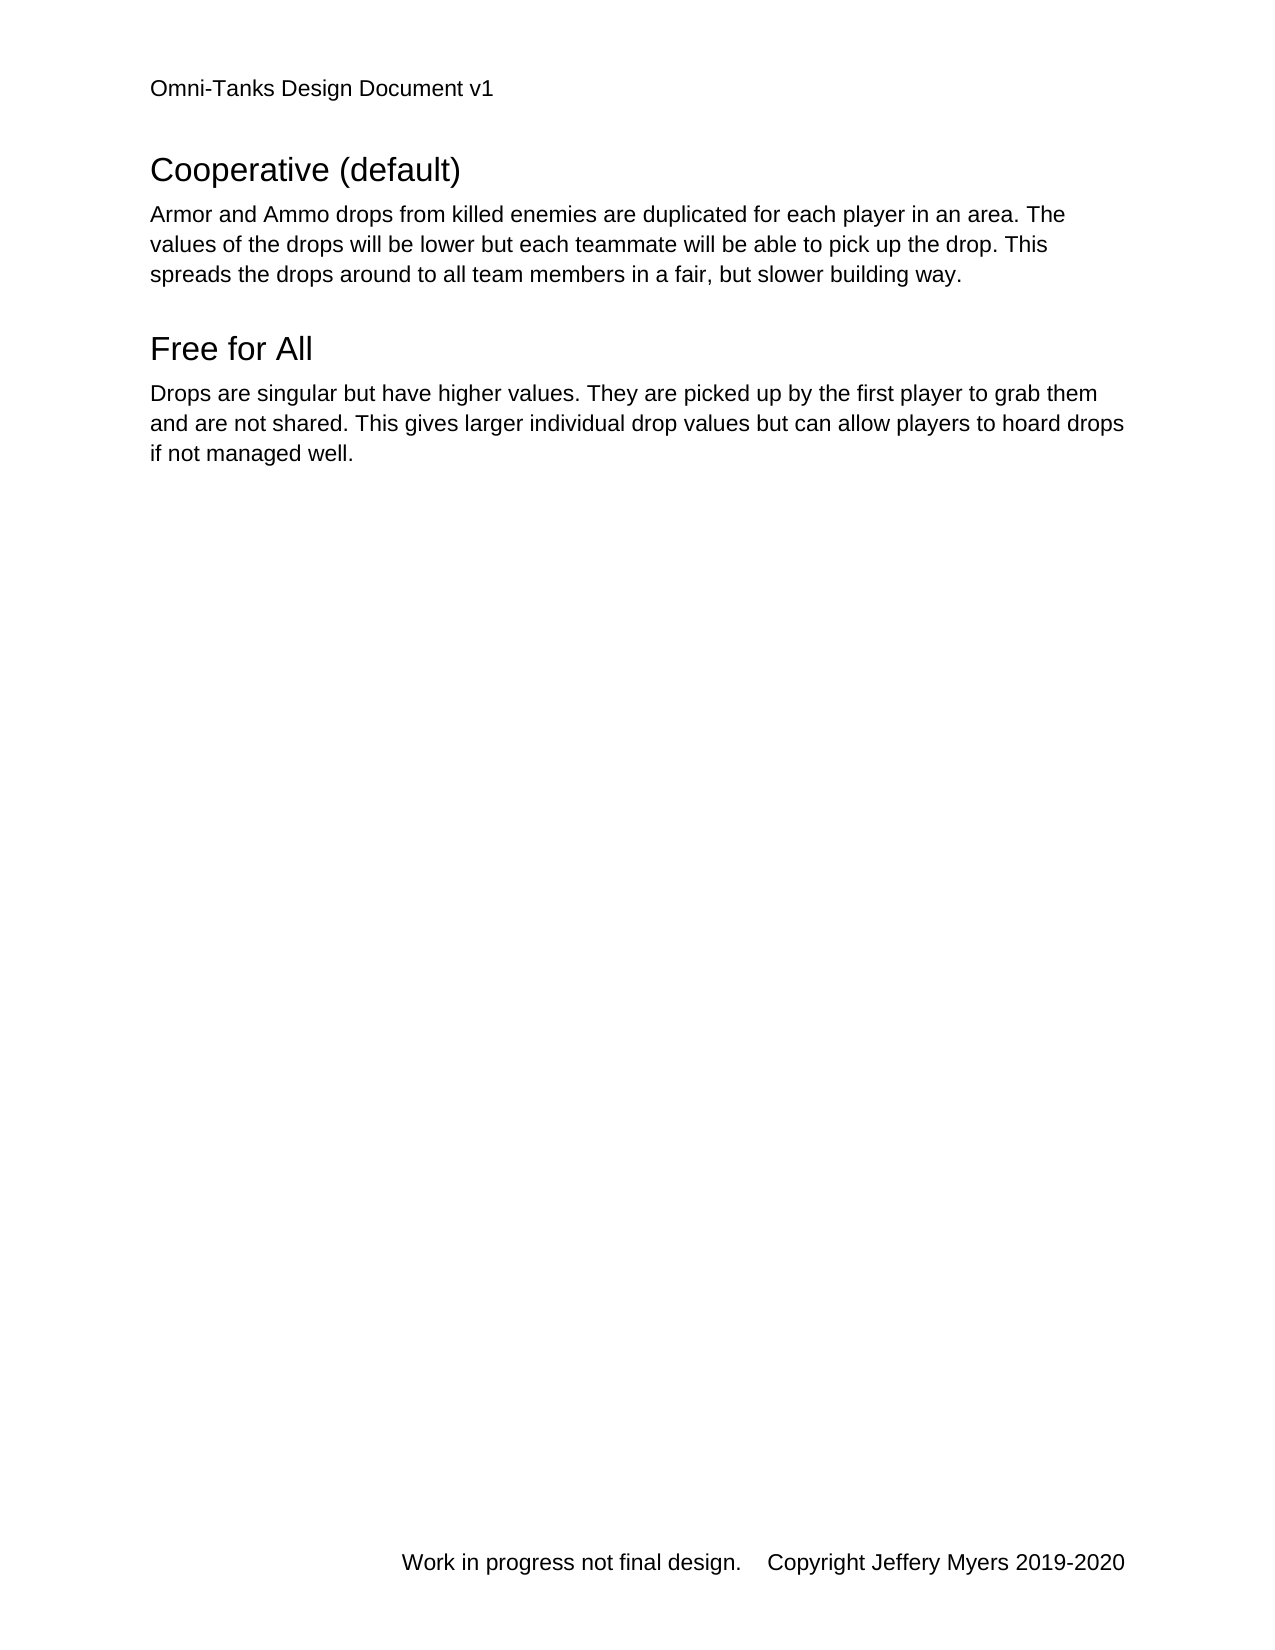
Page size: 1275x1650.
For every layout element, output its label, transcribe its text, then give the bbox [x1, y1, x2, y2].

text Armor and Ammo drops from killed enemies are duplicated for each player in an area. The values of the drops will be lower but each teammate will be able to pick up the drop. This spreads the drops around to all team members in a fair, but slower building way. [150, 201, 1125, 288]
subtitle Free for All [150, 329, 1125, 367]
subtitle Cooperative (default) [150, 150, 1125, 188]
text Drops are singular but have higher values. They are picked up by the first player to grab them and are not shared. This gives larger individual drop values but can allow players to hoard drops if not managed well. [150, 380, 1125, 467]
